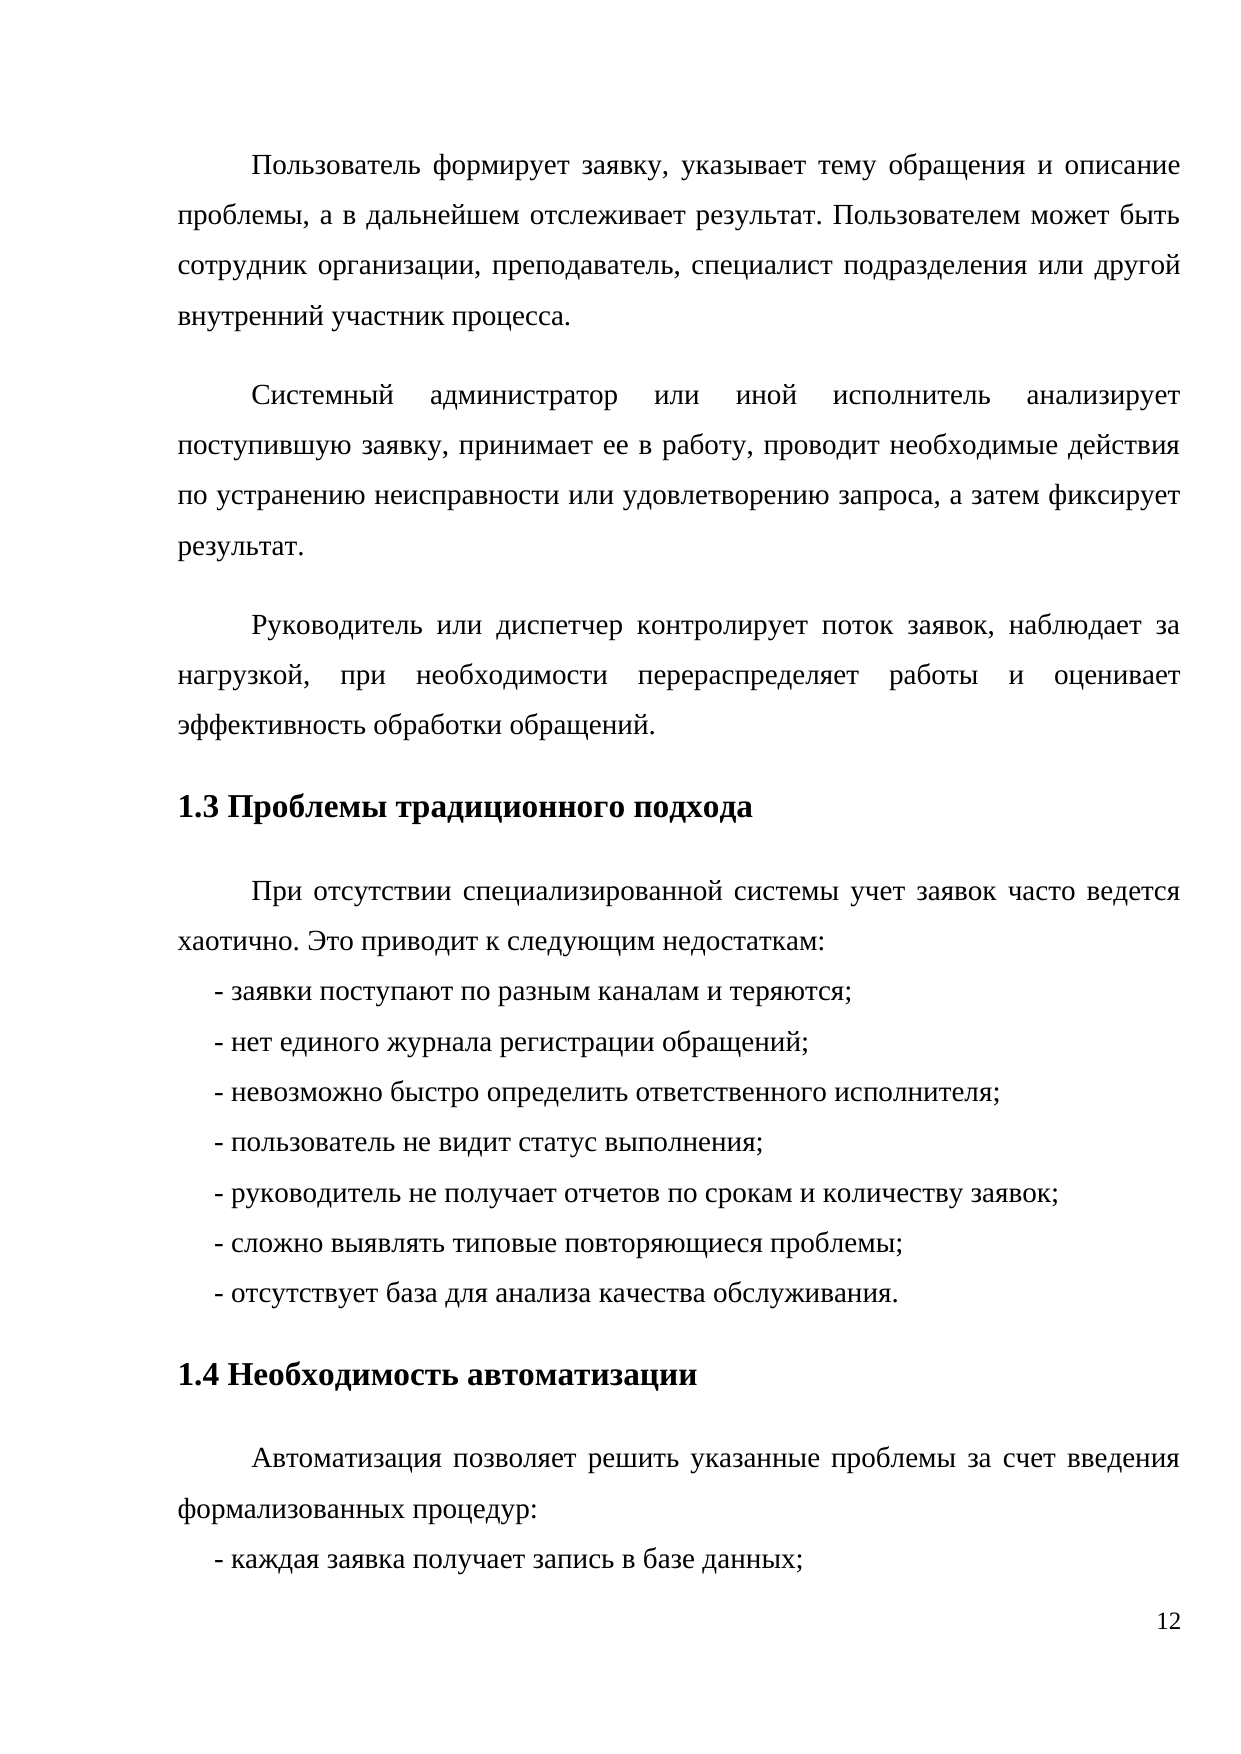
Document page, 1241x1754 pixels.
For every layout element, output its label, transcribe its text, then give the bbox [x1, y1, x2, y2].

text Пользователь формирует заявку, указывает тему обращения и описание проблемы, а в дальнейшем отслеживает результат. Пользователем может быть сотрудник организации, преподаватель, специалист подразделения или другой внутренний участник процесса. [177, 147, 1181, 331]
text При отсутствии специализированной системы учет заявок часто ведется хаотично. Это приводит к следующим недостаткам: [177, 873, 1181, 957]
text - пользователь не видит статус выполнения; [214, 1124, 1181, 1158]
text - невозможно быстро определить ответственного исполнителя; [214, 1074, 1181, 1108]
text - сложно выявлять типовые повторяющиеся проблемы; [214, 1225, 1181, 1258]
subtitle 1.3 Проблемы традиционного подхода [177, 787, 1181, 825]
subtitle 1.4 Необходимость автоматизации [177, 1354, 1181, 1393]
text - отсутствует база для анализа качества обслуживания. [214, 1275, 1181, 1309]
text - нет единого журнала регистрации обращений; [214, 1024, 1181, 1057]
text Системный администратор или иной исполнитель анализирует поступившую заявку, принимает ее в работу, проводит необходимые действия по устранению неисправности или удовлетворению запроса, а затем фиксирует результат. [177, 377, 1181, 561]
text Автоматизация позволяет решить указанные проблемы за счет введения формализованных процедур: [177, 1441, 1181, 1524]
text Руководитель или диспетчер контролирует поток заявок, наблюдает за нагрузкой, при необходимости перераспределяет работы и оценивает эффективность обработки обращений. [177, 607, 1181, 741]
text - заявки поступают по разным каналам и теряются; [214, 973, 1181, 1007]
text - каждая заявка получает запись в базе данных; [214, 1541, 1181, 1575]
text - руководитель не получает отчетов по срокам и количеству заявок; [214, 1175, 1181, 1208]
